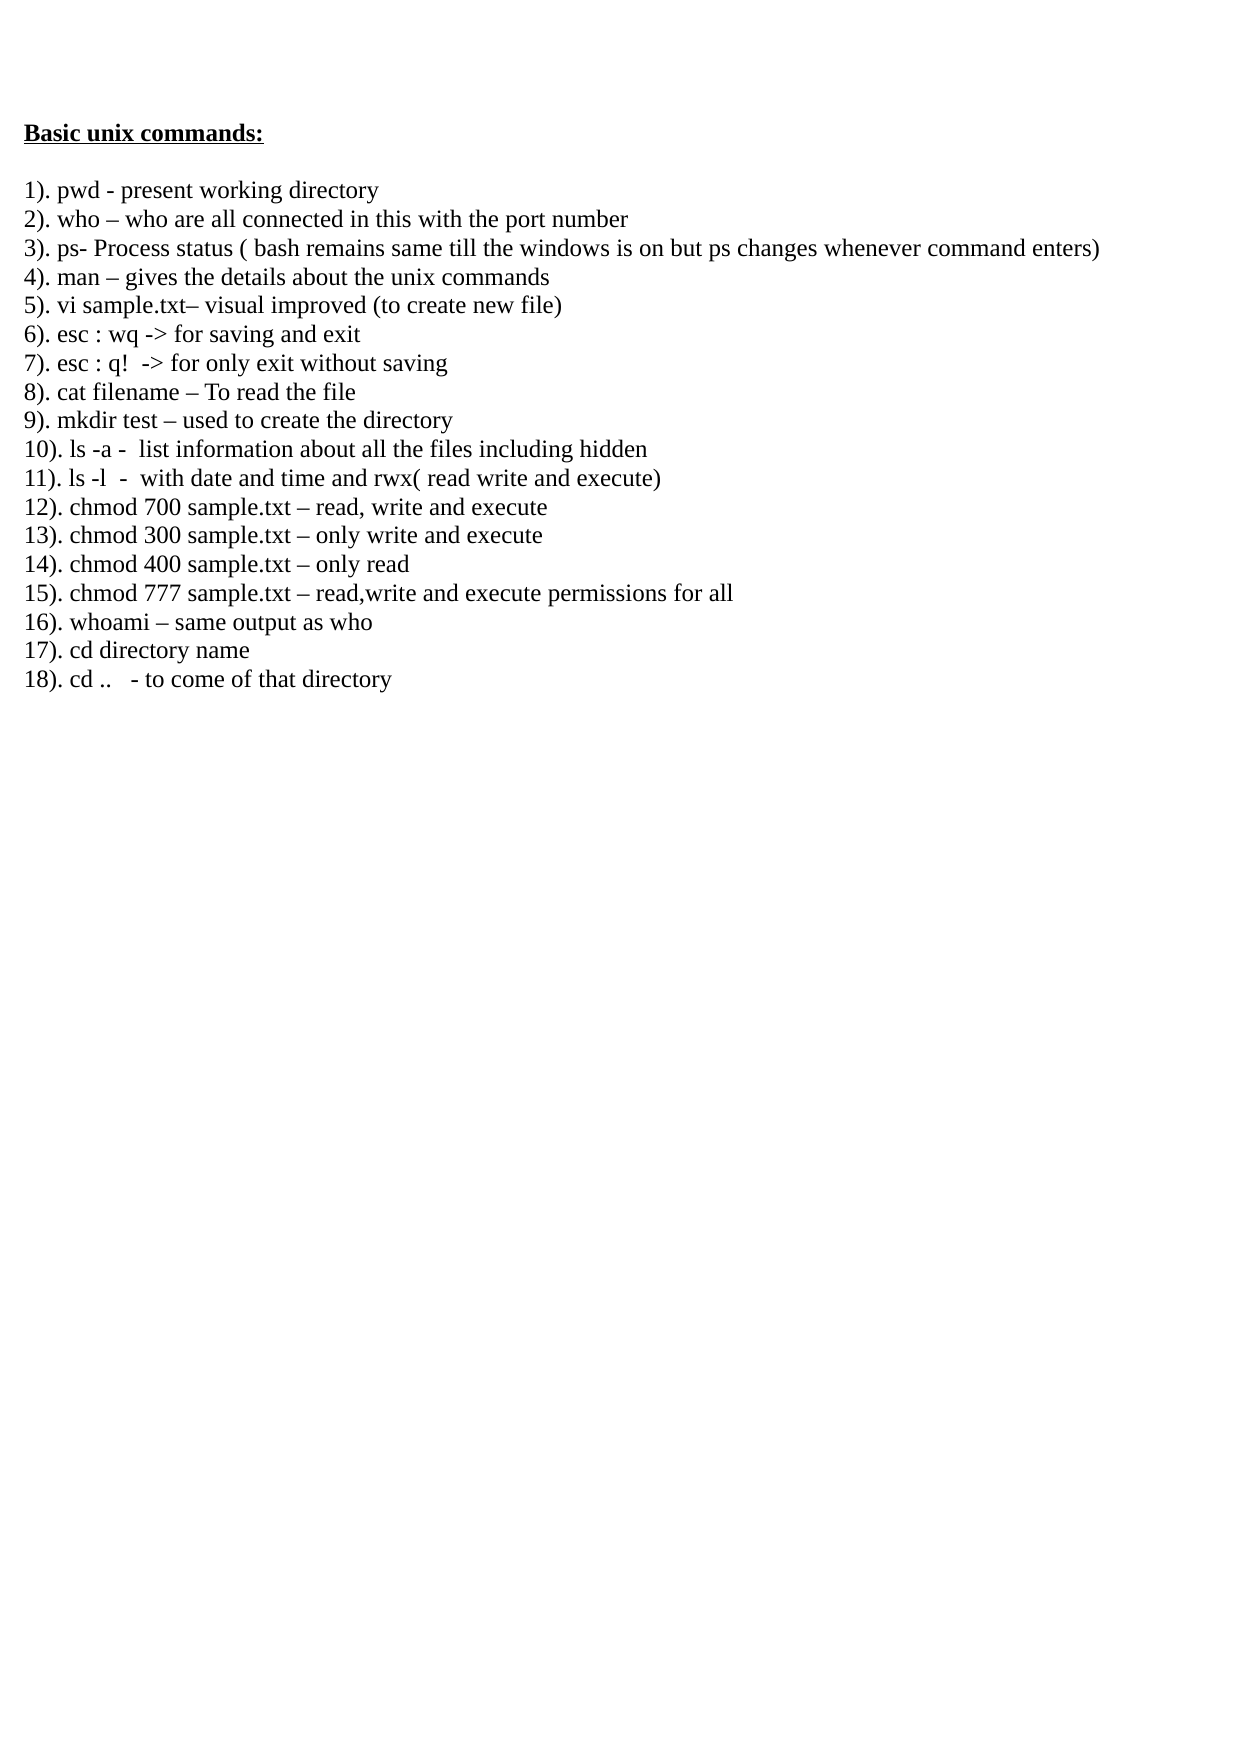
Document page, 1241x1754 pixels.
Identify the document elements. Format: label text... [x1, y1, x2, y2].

text 2). who – who are all connected in this with the port number [23, 204, 1123, 233]
text 12). chmod 700 sample.txt – read, write and execute [23, 492, 1123, 521]
text 9). mkdir test – used to create the directory [23, 406, 1123, 434]
text 7). esc : q! -> for only exit without saving [23, 348, 1123, 377]
text 16). whoami – same output as who [23, 607, 1123, 636]
text 13). chmod 300 sample.txt – only write and execute [23, 521, 1123, 549]
text 1). pwd - present working directory [23, 176, 1123, 204]
text 5). vi sample.txt– visual improved (to create new file) [23, 291, 1123, 319]
text 6). esc : wq -> for saving and exit [23, 319, 1123, 348]
text 18). cd .. - to come of that directory [23, 664, 1123, 693]
text 15). chmod 777 sample.txt – read,write and execute permissions for all [23, 578, 1123, 607]
text 4). man – gives the details about the unix commands [23, 262, 1123, 291]
text 10). ls -a - list information about all the files including hidden [23, 434, 1123, 463]
text 14). chmod 400 sample.txt – only read [23, 549, 1123, 578]
text 17). cd directory name [23, 636, 1123, 664]
text 3). ps- Process status ( bash remains same till the windows is on but ps changes whenever command enters) [23, 233, 1123, 262]
text 8). cat filename – To read the file [23, 377, 1123, 406]
text Basic unix commands: [23, 118, 1123, 147]
text 11). ls -l - with date and time and rwx( read write and execute) [23, 463, 1123, 492]
